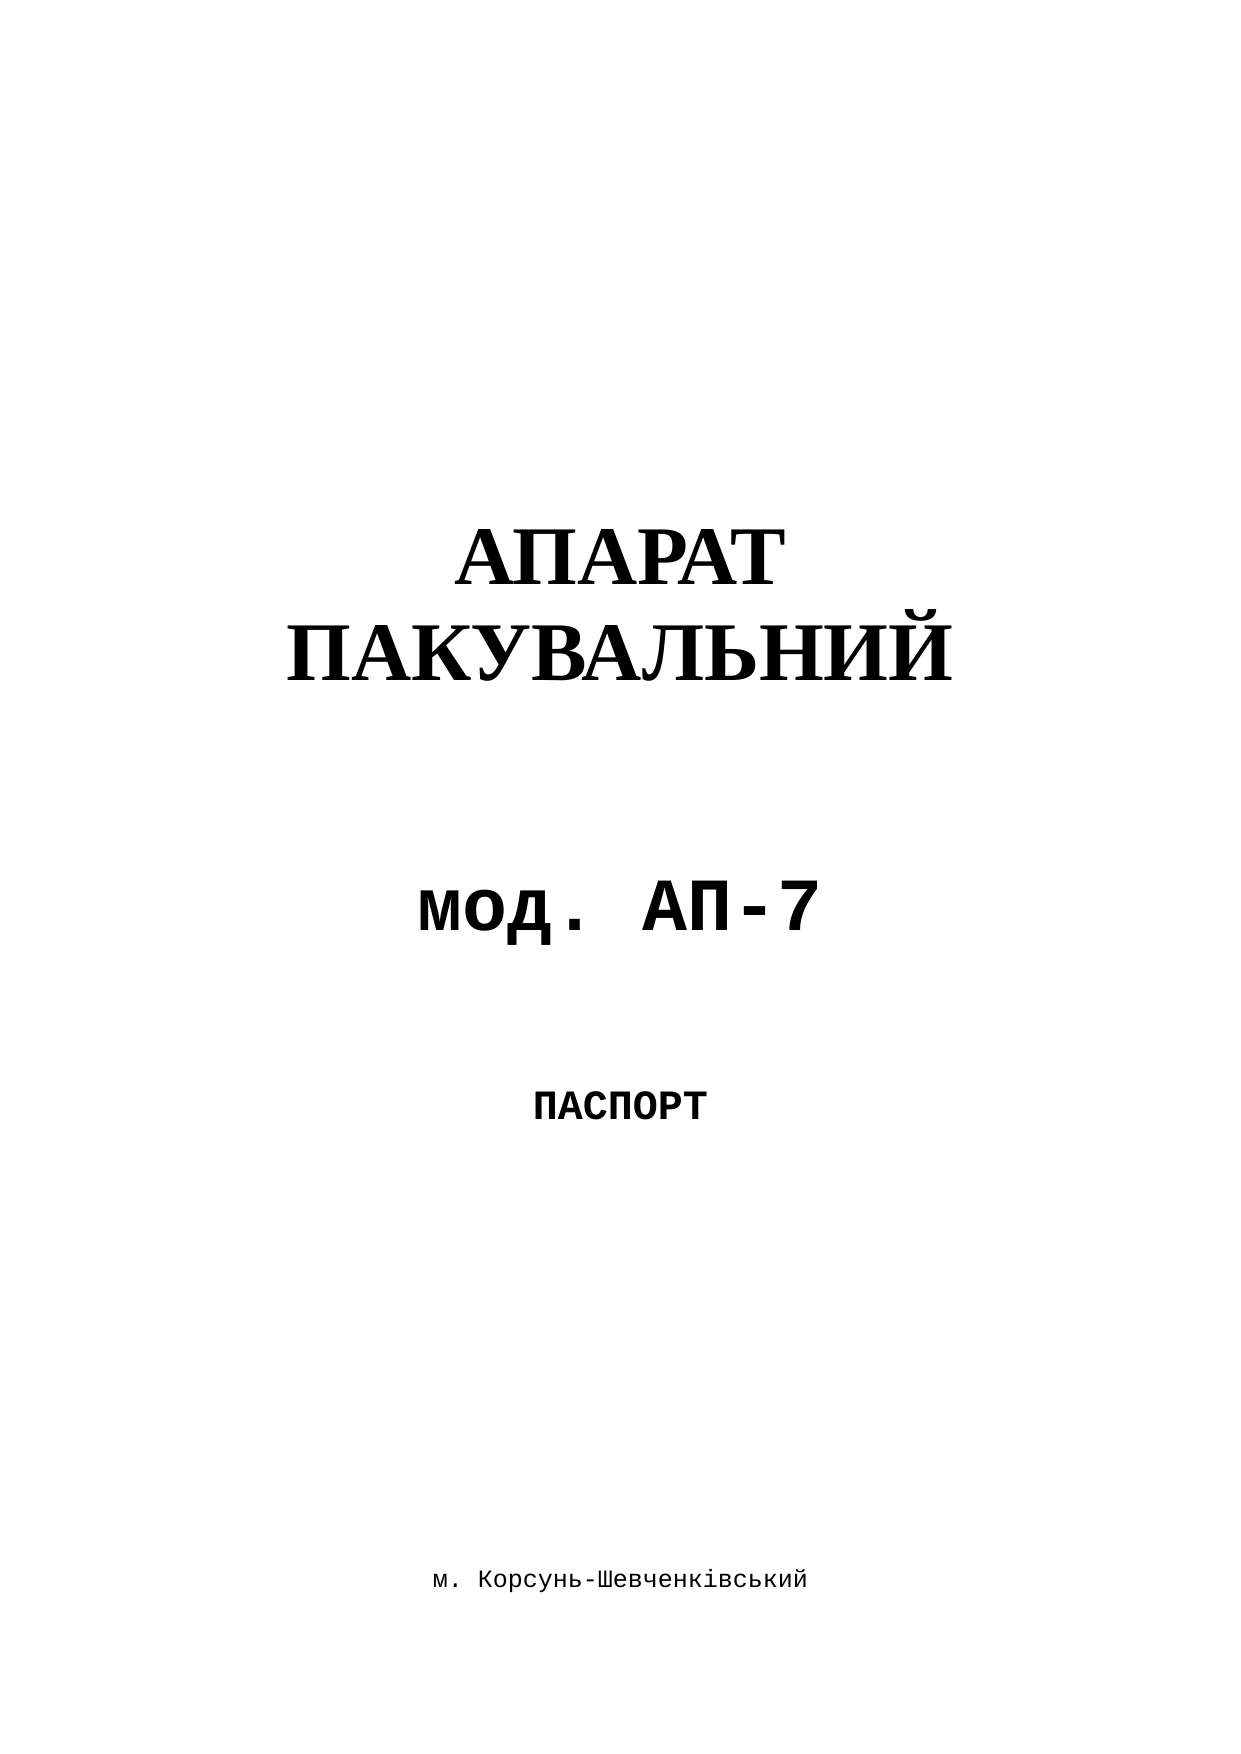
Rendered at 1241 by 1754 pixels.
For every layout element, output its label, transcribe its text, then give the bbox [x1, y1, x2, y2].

text мод. АП-7 [118, 868, 1122, 953]
text АПАРАТ [118, 506, 1122, 602]
text ПАСПОРТ [118, 1085, 1122, 1132]
text м. Корсунь-Шевченкiвський [118, 1566, 1122, 1595]
text ПАКУВАЛЬНИЙ [118, 602, 1122, 698]
